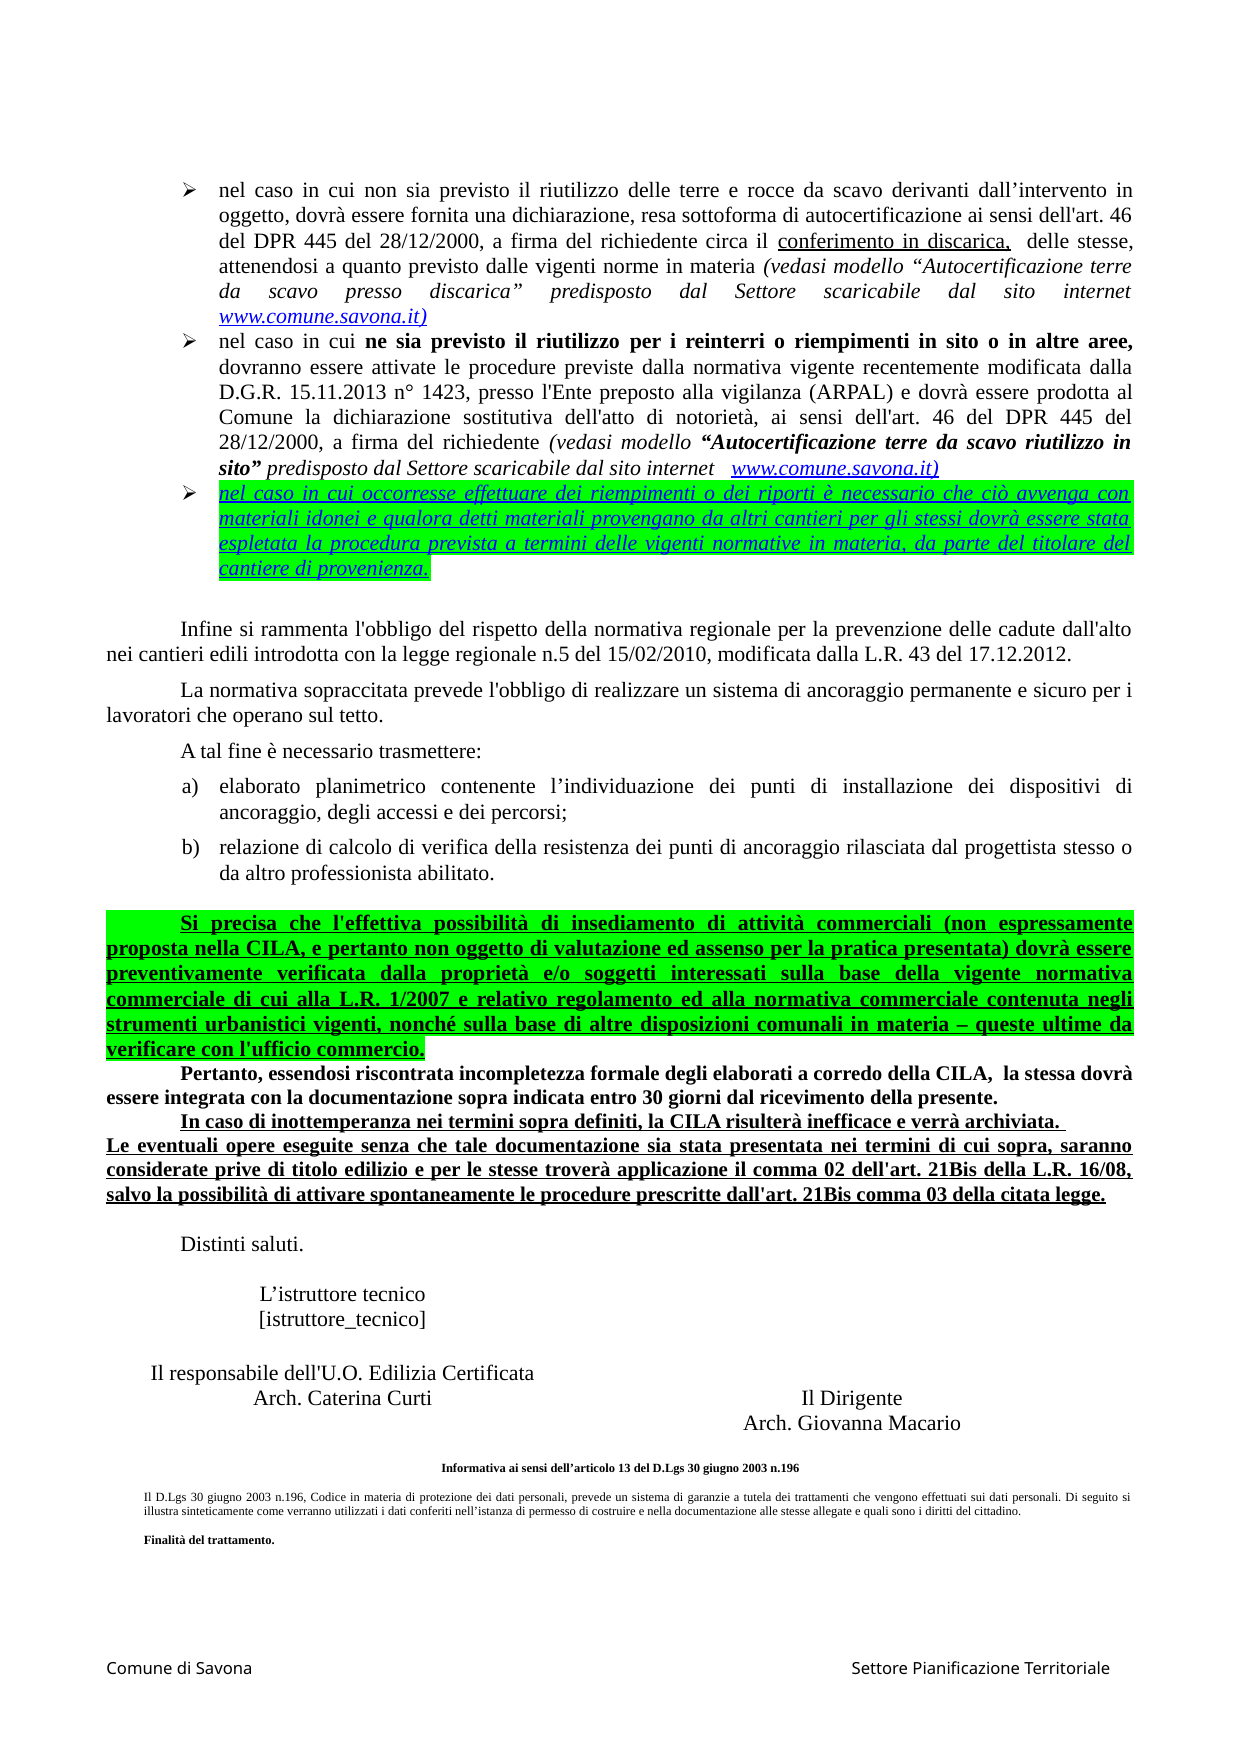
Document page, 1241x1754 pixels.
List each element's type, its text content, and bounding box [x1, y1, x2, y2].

table_cell Il Dirigente Arch. Giovanna Macario [549, 1335, 1117, 1435]
list nel caso in cui ne sia previsto il riutilizzo per i reinterri o riempimenti in sito o in altre aree, dovranno essere attivate le procedure previste dalla normativa vigente recentemente modificata dalla D.G.R. 15.11.2013 n° 1423, presso l'Ente preposto alla vigilanza (ARPAL) e dovrà essere prodotta al Comune la dichiarazione sostitutiva dell'atto di notorietà, ai sensi dell'art. 46 del DPR 445 del 28/12/2000, a firma del richiedente (vedasi modello “Autocertificazione terre da scavo riutilizzo in sito” predisposto dal Settore scaricabile dal sito internet www.comune.savona.it) [181, 328, 1134, 480]
text A tal fine è necessario trasmettere: [106, 738, 1134, 763]
table_cell Il responsabile dell'U.O. Edilizia Certificata Arch. Caterina Curti [99, 1335, 548, 1435]
text Infine si rammenta l'obbligo del rispetto della normativa regionale per la prevenzione delle cadute dall'alto nei cantieri edili introdotta con la legge regionale n.5 del 15/02/2010, modificata dalla L.R. 43 del 17.12.2012. [106, 616, 1134, 667]
text verificare con l'ufficio commercio. [106, 1034, 1134, 1061]
subtitle Informativa ai sensi dell’articolo 13 del D.Lgs 30 giugno 2003 n.196 [106, 1461, 1134, 1475]
text La normativa sopraccitata prevede l'obbligo di realizzare un sistema di ancoraggio permanente e sicuro per i lavoratori che operano sul tetto. [106, 677, 1134, 727]
list relazione di calcolo di verifica della resistenza dei punti di ancoraggio rilasciata dal progettista stesso o da altro professionista abilitato. [182, 834, 1134, 885]
list elaborato planimetrico contenente l’individuazione dei punti di installazione dei dispositivi di ancoraggio, degli accessi e dei percorsi; [182, 773, 1134, 824]
text Distinti saluti. [106, 1231, 1134, 1256]
text commerciale di cui alla L.R. 1/2007 e relativo regolamento ed alla normativa commerciale contenuta negli [106, 983, 1134, 1007]
text Si precisa che l'effettiva possibilità di insediamento di attività commerciali (non espressamente proposta nella CILA, e pertanto non oggetto di valutazione ed assenso per la pratica presentata) dovrà essere preventivamente verificata dalla proprietà e/o soggetti interessati sulla base della vigente normativa [106, 910, 1134, 982]
table_header [549, 1281, 1117, 1334]
list nel caso in cui non sia previsto il riutilizzo delle terre e rocce da scavo derivanti dall’intervento in oggetto, dovrà essere fornita una dichiarazione, resa sottoforma di autocertificazione ai sensi dell'art. 46 del DPR 445 del 28/12/2000, a firma del richiedente circa il conferimento in discarica, delle stesse, attenendosi a quanto previsto dalle vigenti norme in materia (vedasi modello “Autocertificazione terre da scavo presso discarica” predisposto dal Settore scaricabile dal sito internet www.comune.savona.it) [181, 177, 1134, 328]
list nel caso in cui occorresse effettuare dei riempimenti o dei riporti è necessario che ciò avvenga con materiali idonei e qualora detti materiali provengano da altri cantieri per gli stessi dovrà essere stata espletata la procedura prevista a termini delle vigenti normative in materia, da parte del titolare del cantiere di provenienza. [181, 480, 1134, 581]
text Le eventuali opere eseguite senza che tale documentazione sia stata presentata nei termini di cui sopra, saranno considerate prive di titolo edilizio e per le stesse troverà applicazione il comma 02 dell'art. 21Bis della L.R. 16/08, salvo la possibilità di attivare spontaneamente le procedure prescritte dall'art. 21Bis comma 03 della citata legge. [106, 1133, 1134, 1206]
text Finalità del trattamento. [106, 1532, 1134, 1547]
text strumenti urbanistici vigenti, nonché sulla base di altre disposizioni comunali in materia – queste ultime da [106, 1009, 1134, 1033]
text Pertanto, essendosi riscontrata incompletezza formale degli elaborati a corredo della CILA, la stessa dovrà essere integrata con la documentazione sopra indicata entro 30 giorni dal ricevimento della presente. [106, 1061, 1134, 1109]
table_header L’istruttore tecnico [istruttore_tecnico] [99, 1281, 548, 1334]
text In caso di inottemperanza nei termini sopra definiti, la CILA risulterà inefficace e verrà archiviata. [106, 1109, 1134, 1133]
text Il D.Lgs 30 giugno 2003 n.196, Codice in materia di protezione dei dati personali, prevede un sistema di garanzie a tutela dei trattamenti che vengono effettuati sui dati personali. Di seguito si illustra sinteticamente come verranno utilizzati i dati conferiti nell’istanza di permesso di costruire e nella documentazione alle stesse allegate e quali sono i diritti del cittadino. [144, 1489, 1134, 1518]
